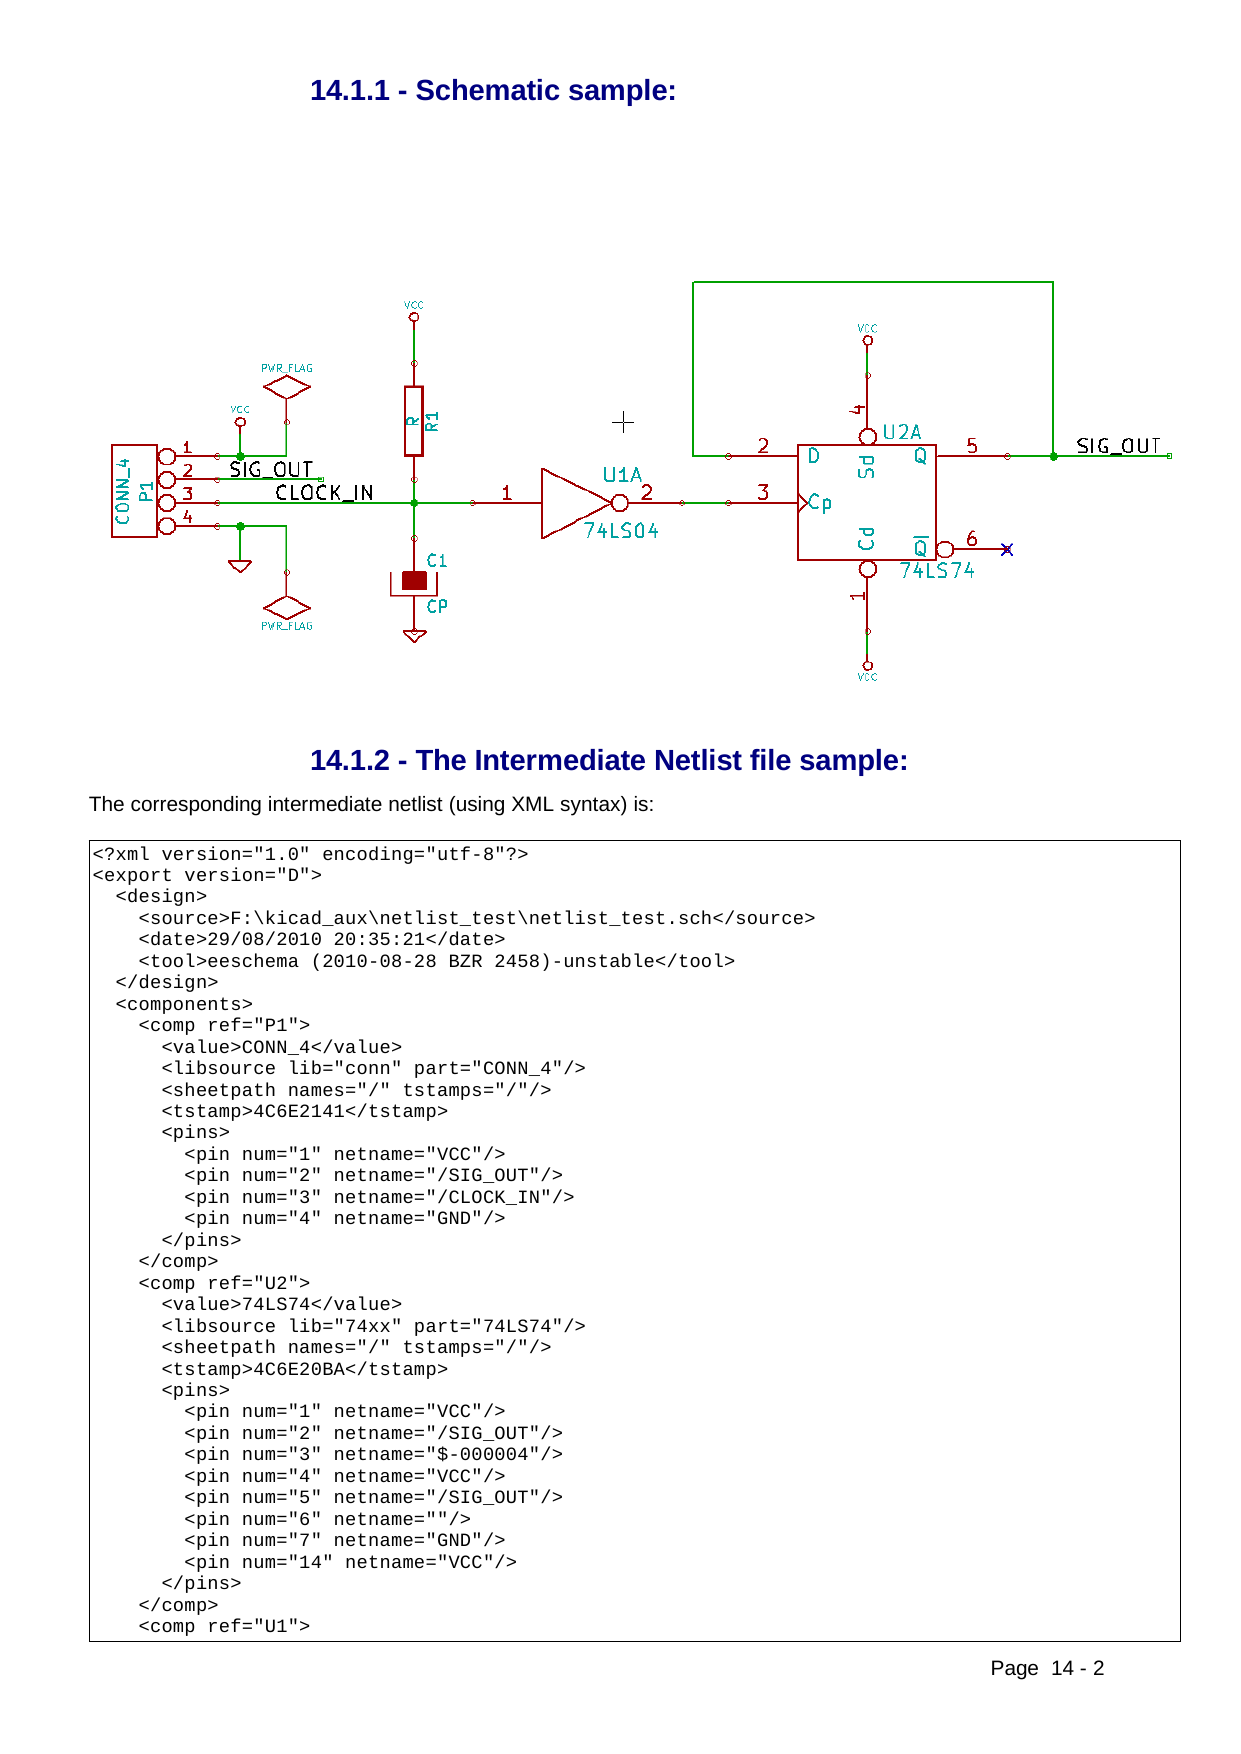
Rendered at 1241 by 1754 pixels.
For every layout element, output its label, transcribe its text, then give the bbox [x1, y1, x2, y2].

text <comp ref="U1"> [90, 1612, 1180, 1641]
text <pins> [90, 1119, 1180, 1140]
text <pins> [90, 1376, 1180, 1398]
text <pin num="4" netname="VCC"/> [90, 1462, 1180, 1484]
text <pin num="1" netname="VCC"/> [90, 1398, 1180, 1419]
text <tstamp>4C6E20BA</tstamp> [90, 1355, 1180, 1376]
picture [88, 122, 1182, 728]
text <comp ref="U2"> [90, 1269, 1180, 1291]
text <source>F:\kicad_aux\netlist_test\netlist_test.sch</source> [90, 904, 1180, 926]
text <pin num="3" netname="/CLOCK_IN"/> [90, 1183, 1180, 1205]
text <pin num="2" netname="/SIG_OUT"/> [90, 1419, 1180, 1441]
text <value>74LS74</value> [90, 1291, 1180, 1312]
text </pins> [90, 1569, 1180, 1591]
subtitle The Intermediate Netlist file sample: [236, 744, 1181, 777]
text </design> [90, 969, 1180, 990]
text <libsource lib="conn" part="CONN_4"/> [90, 1054, 1180, 1076]
text <pin num="5" netname="/SIG_OUT"/> [90, 1484, 1180, 1505]
text <pin num="3" netname="$-000004"/> [90, 1441, 1180, 1462]
text <value>CONN_4</value> [90, 1033, 1180, 1054]
text <design> [90, 883, 1180, 904]
text <pin num="2" netname="/SIG_OUT"/> [90, 1162, 1180, 1183]
text <sheetpath names="/" tstamps="/"/> [90, 1333, 1180, 1355]
text <comp ref="P1"> [90, 1012, 1180, 1033]
text <pin num="1" netname="VCC"/> [90, 1140, 1180, 1162]
text <pin num="7" netname="GND"/> [90, 1527, 1180, 1548]
text <pin num="14" netname="VCC"/> [90, 1548, 1180, 1569]
text <tool>eeschema (2010-08-28 BZR 2458)-unstable</tool> [90, 947, 1180, 969]
text <pin num="6" netname=""/> [90, 1505, 1180, 1527]
text <export version="D"> [90, 861, 1180, 883]
text <sheetpath names="/" tstamps="/"/> [90, 1076, 1180, 1097]
text <date>29/08/2010 20:35:21</date> [90, 926, 1180, 947]
subtitle Schematic sample: [236, 74, 1181, 106]
text <libsource lib="74xx" part="74LS74"/> [90, 1312, 1180, 1333]
text <pin num="4" netname="GND"/> [90, 1205, 1180, 1226]
text <tstamp>4C6E2141</tstamp> [90, 1097, 1180, 1119]
text </comp> [90, 1248, 1180, 1269]
text The corresponding intermediate netlist (using XML syntax) is: [88, 793, 1181, 816]
text </comp> [90, 1591, 1180, 1612]
text </pins> [90, 1226, 1180, 1248]
text <?xml version="1.0" encoding="utf-8"?> [90, 841, 1180, 861]
text <components> [90, 990, 1180, 1012]
